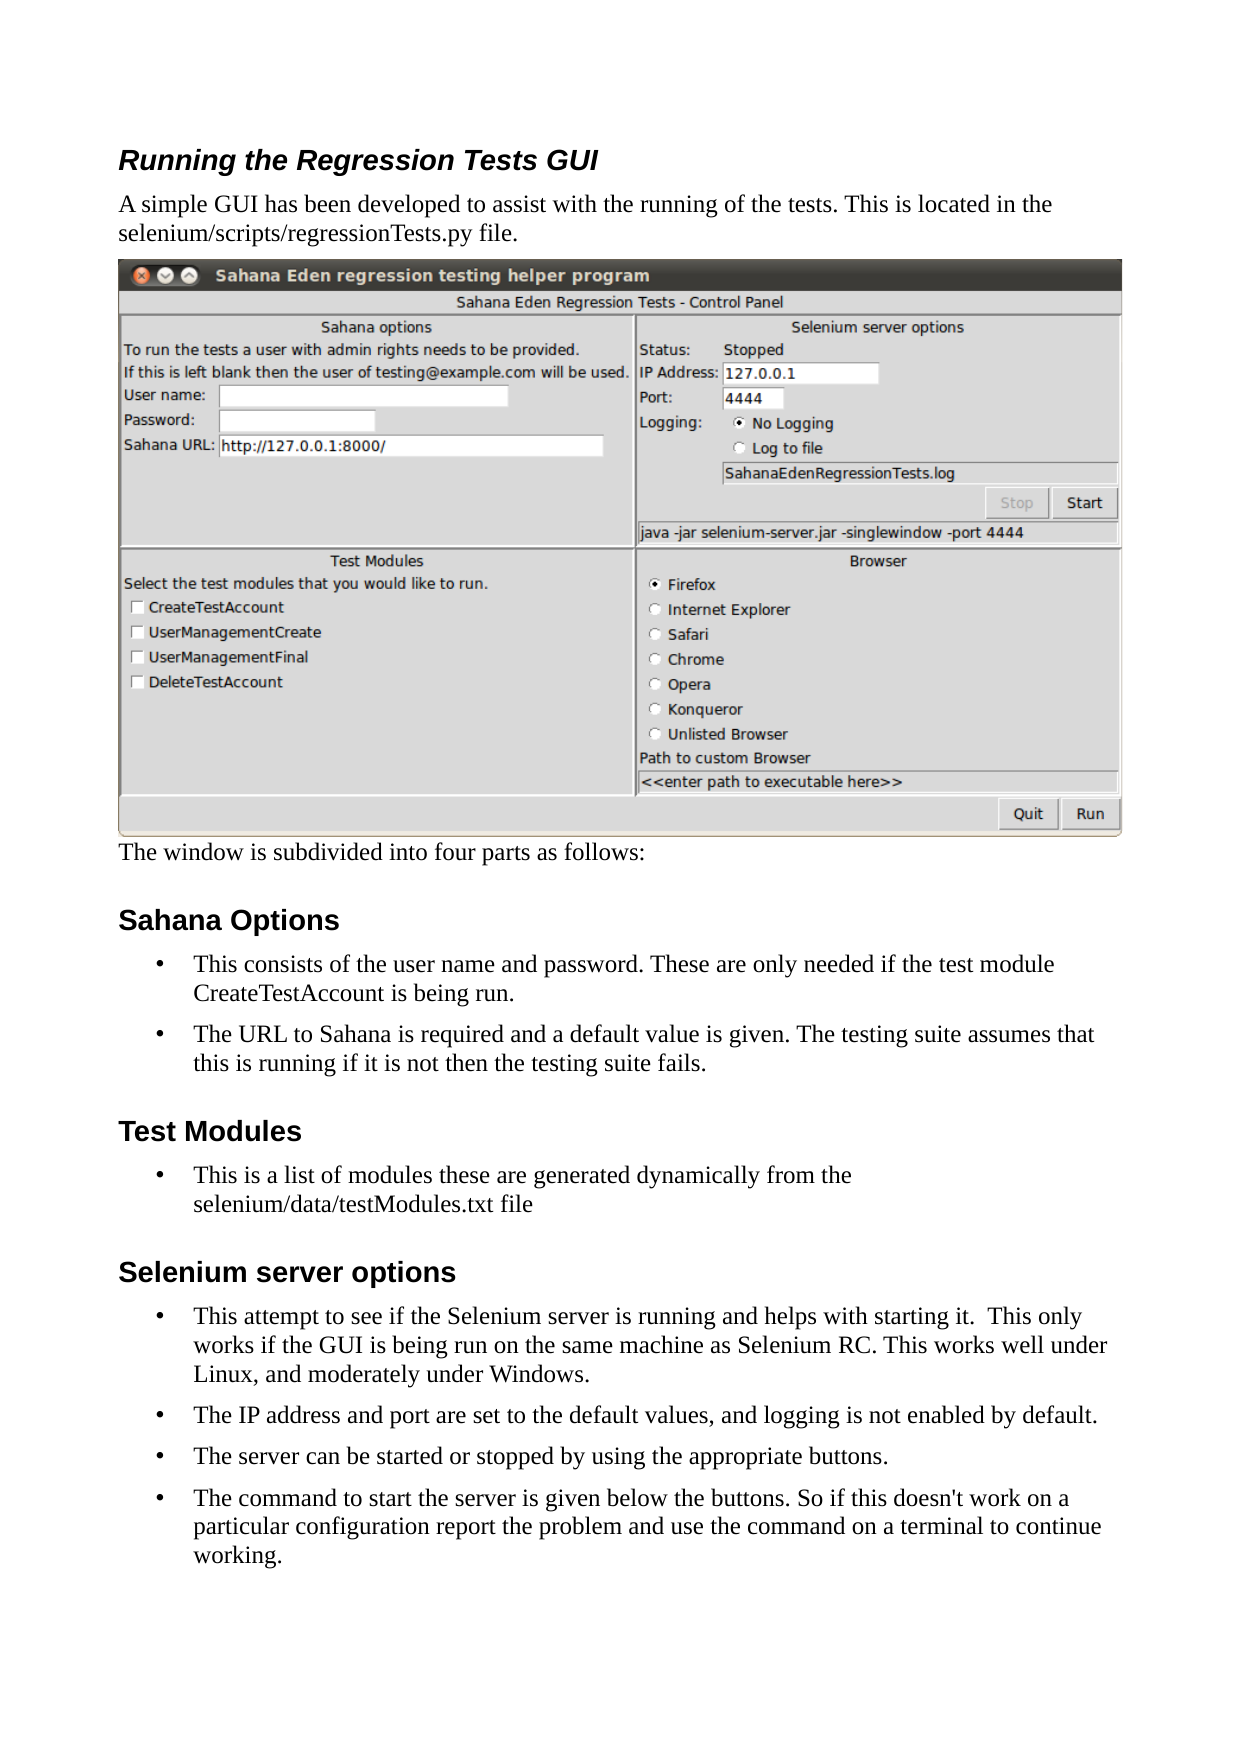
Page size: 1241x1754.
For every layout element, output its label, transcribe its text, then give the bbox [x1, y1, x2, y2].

subtitle Sahana Options [118, 903, 1122, 937]
list This is a list of modules these are generated dynamically from the selenium/data/testModules.txt file [156, 1160, 1122, 1218]
text The window is subdivided into four parts as follows: [118, 837, 1122, 866]
subtitle Selenium server options [118, 1255, 1122, 1289]
list The URL to Sahana is required and a default value is given. The testing suite assumes that this is running if it is not then the testing suite fails. [156, 1019, 1122, 1077]
picture [118, 259, 1123, 837]
list The command to start the server is given below the buttons. So if this doesn't work on a particular configuration report the problem and use the command on a terminal to continue working. [156, 1483, 1122, 1569]
list The IP address and port are set to the default values, and logging is not enabled by default. [156, 1400, 1122, 1429]
subtitle Running the Regression Tests GUI [118, 143, 1122, 177]
list This consists of the user name and password. These are only needed if the test module CreateTestAccount is being run. [156, 949, 1122, 1007]
text A simple GUI has been developed to assist with the running of the tests. This is located in the selenium/scripts/regressionTests.py file. [118, 189, 1122, 247]
list This attempt to see if the Selenium server is running and helps with starting it. This only works if the GUI is being run on the same machine as Selenium RC. This works well under Linux, and moderately under Windows. [156, 1301, 1122, 1388]
list The server can be started or stopped by using the appropriate buttons. [156, 1441, 1122, 1470]
subtitle Test Modules [118, 1114, 1122, 1148]
